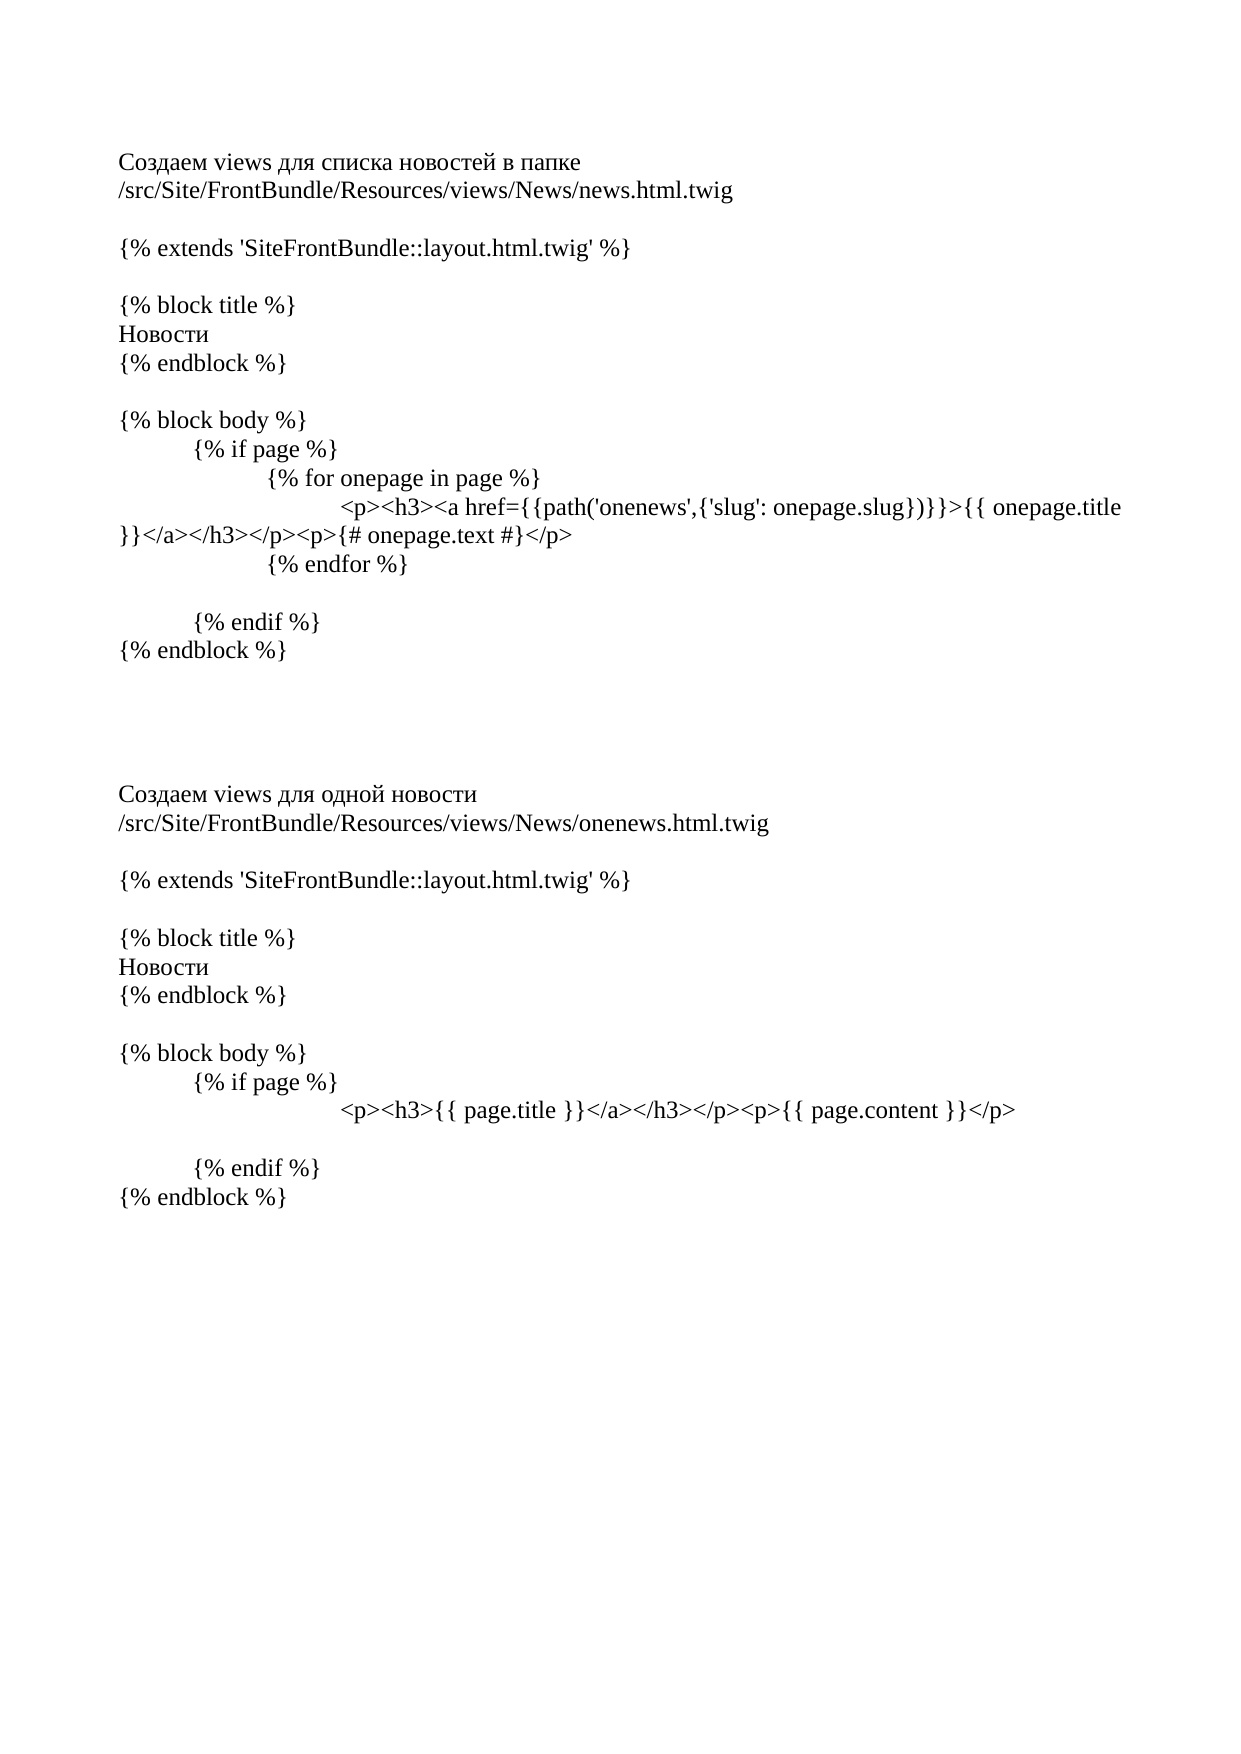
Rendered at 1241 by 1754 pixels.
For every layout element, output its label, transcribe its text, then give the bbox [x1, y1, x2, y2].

text {% block body %} [118, 1038, 1122, 1067]
text {% endif %} [118, 1153, 1122, 1182]
text {% if page %} [118, 434, 1122, 463]
text {% endblock %} [118, 636, 1122, 664]
text {% extends 'SiteFrontBundle::layout.html.twig' %} [118, 233, 1122, 262]
text {% block title %} [118, 923, 1122, 952]
text <p><h3><a href={{path('onenews',{'slug': onepage.slug})}}>{{ onepage.title }}</a></h3></p><p>{# onepage.text #}</p> [118, 492, 1122, 549]
text Новости [118, 952, 1122, 981]
text {% block body %} [118, 406, 1122, 434]
text Создаем views для списка новостей в папке /src/Site/FrontBundle/Resources/views/News/news.html.twig [118, 147, 1122, 204]
text {% block title %} [118, 291, 1122, 319]
text {% extends 'SiteFrontBundle::layout.html.twig' %} [118, 866, 1122, 894]
text {% endblock %} [118, 1182, 1122, 1211]
text {% for onepage in page %} [118, 463, 1122, 492]
text {% endblock %} [118, 981, 1122, 1009]
text <p><h3>{{ page.title }}</a></h3></p><p>{{ page.content }}</p> [118, 1096, 1122, 1124]
text {% if page %} [118, 1067, 1122, 1096]
text {% endfor %} [118, 549, 1122, 578]
text Создаем views для одной новости /src/Site/FrontBundle/Resources/views/News/onenews.html.twig [118, 779, 1122, 837]
text {% endif %} [118, 607, 1122, 636]
text Новости [118, 319, 1122, 348]
text {% endblock %} [118, 348, 1122, 377]
